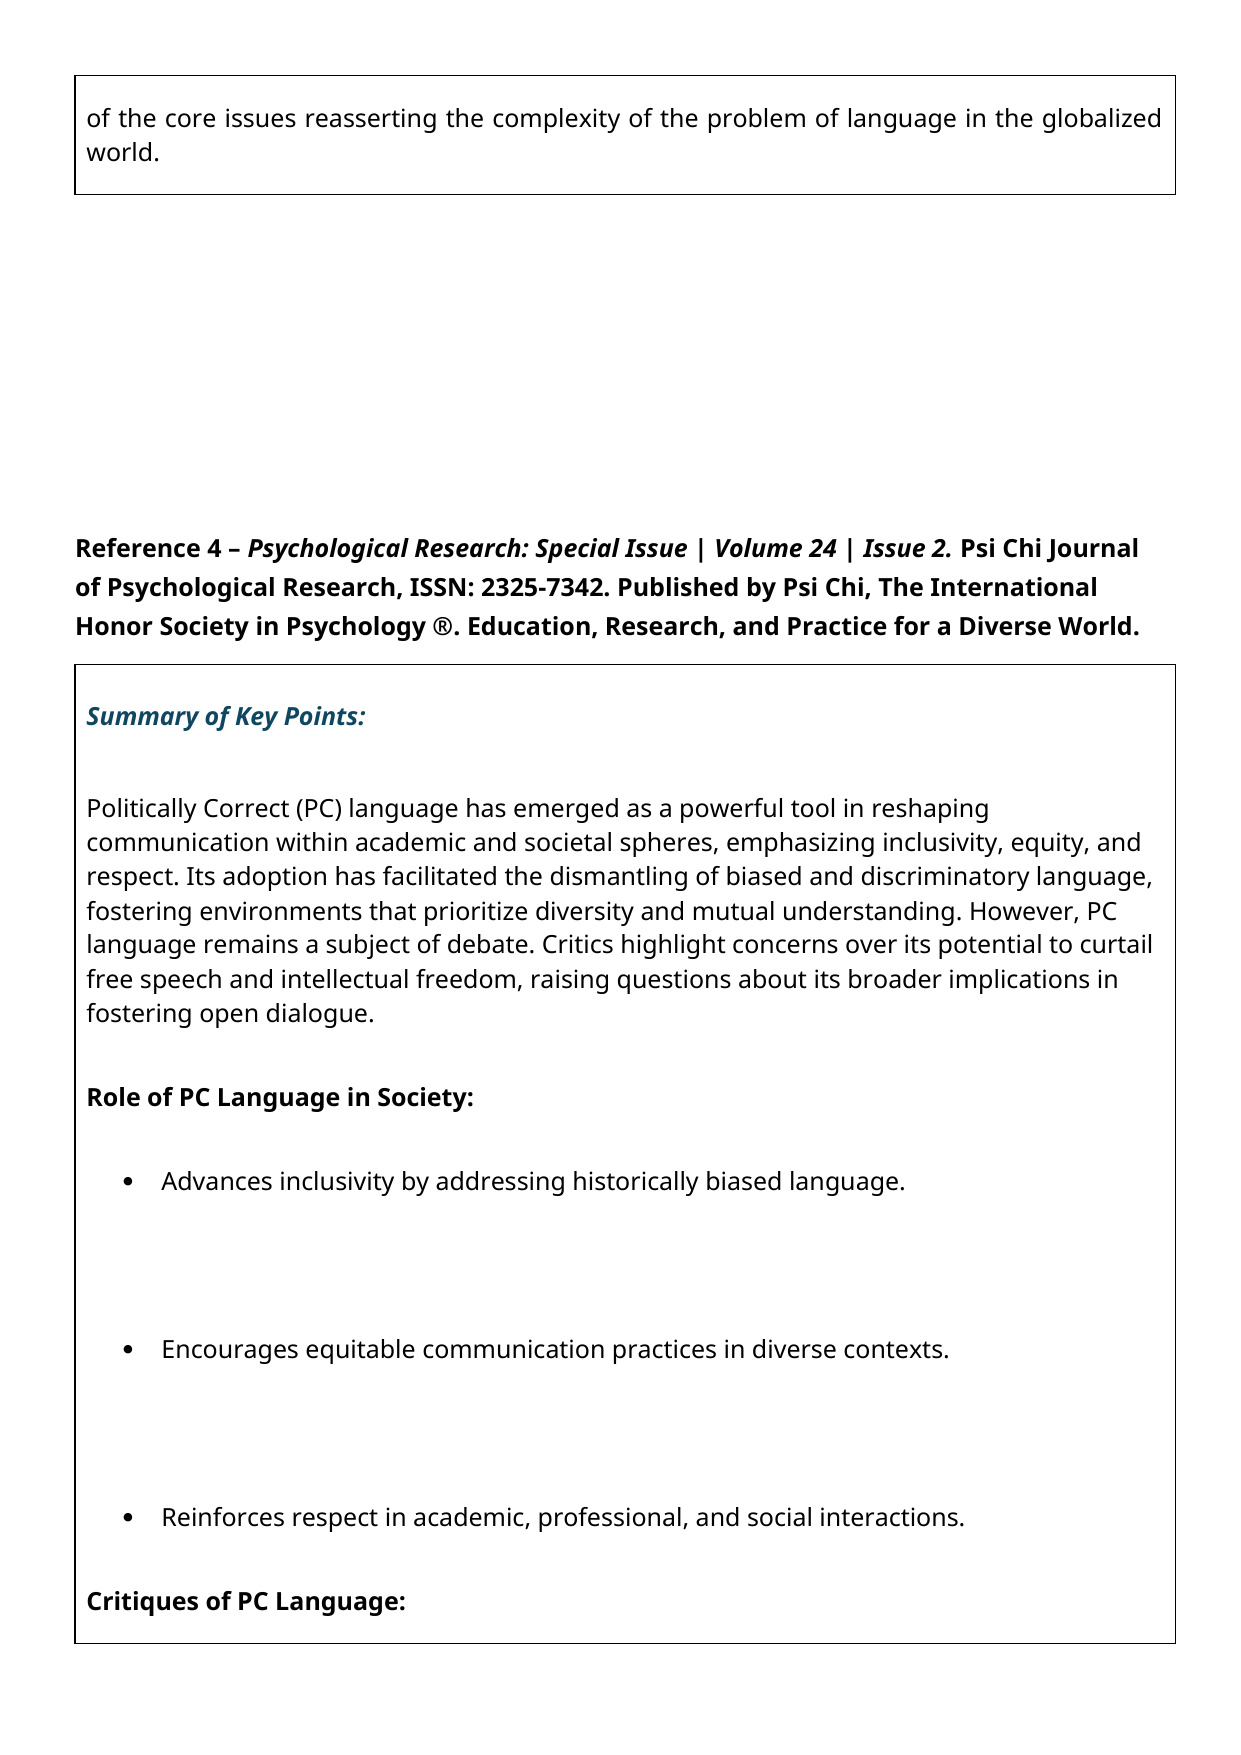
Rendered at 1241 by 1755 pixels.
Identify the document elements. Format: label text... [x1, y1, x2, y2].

text Reference 4 – Psychological Research: Special Issue | Volume 24 | Issue 2. Psi Chi Journal of Psychological Research, ISSN: 2325-7342. Published by Psi Chi, The International Honor Society in Psychology ®. Education, Research, and Practice for a Diverse World. [75, 530, 1165, 643]
table_header Summary of Key Points: Politically Correct (PC) language has emerged as a powerful tool in reshaping communication within academic and societal spheres, emphasizing inclusivity, equity, and respect. Its adoption has facilitated the dismantling of biased and discriminatory language, fostering environments that prioritize diversity and mutual understanding. However, PC language remains a subject of debate. Critics highlight concerns over its potential to curtail free speech and intellectual freedom, raising questions about its broader implications in fostering open dialogue. Role of PC Language in Society: Advances inclusivity by addressing historically biased language. Encourages equitable communication practices in diverse contexts. Reinforces respect in academic, professional, and social interactions. Critiques of PC Language: Allegations of censorship and over-regulation of speech. Concerns about hindering creativity and open intellectual debate. Risk of ideological rigidity alienating diverse perspectives. Balance Between Inclusivity and Free Expression: Essential to implement PC language without stifling dialogue. Critical to maintain a dynamic interplay between equity and free speech. Striking this balance ensures positive outcomes across societal and academic settings. Reflection on PC Language’s Influence: The influence of Politically Correct (PC) language is both transformative and complex, as it fosters inclusivity and equity by reshaping communication to prioritize respect and diversity, particularly for marginalized groups. However, its implementation must be carefully managed to avoid suppressing free speech and intellectual exploration, as excessive regulation can stifle open dialogue and creativity. Critics highlight the risks of ideological rigidity, which may alienate diverse perspectives, underscoring the need for a balanced approach. Thoughtful application that considers cultural and contextual nuances ensures PC language continues to drive meaningful change, promoting inclusivity while preserving the vital exchange of ideas. [76, 665, 1175, 1643]
table_header of the core issues reasserting the complexity of the problem of language in the globalized world. [76, 76, 1175, 194]
